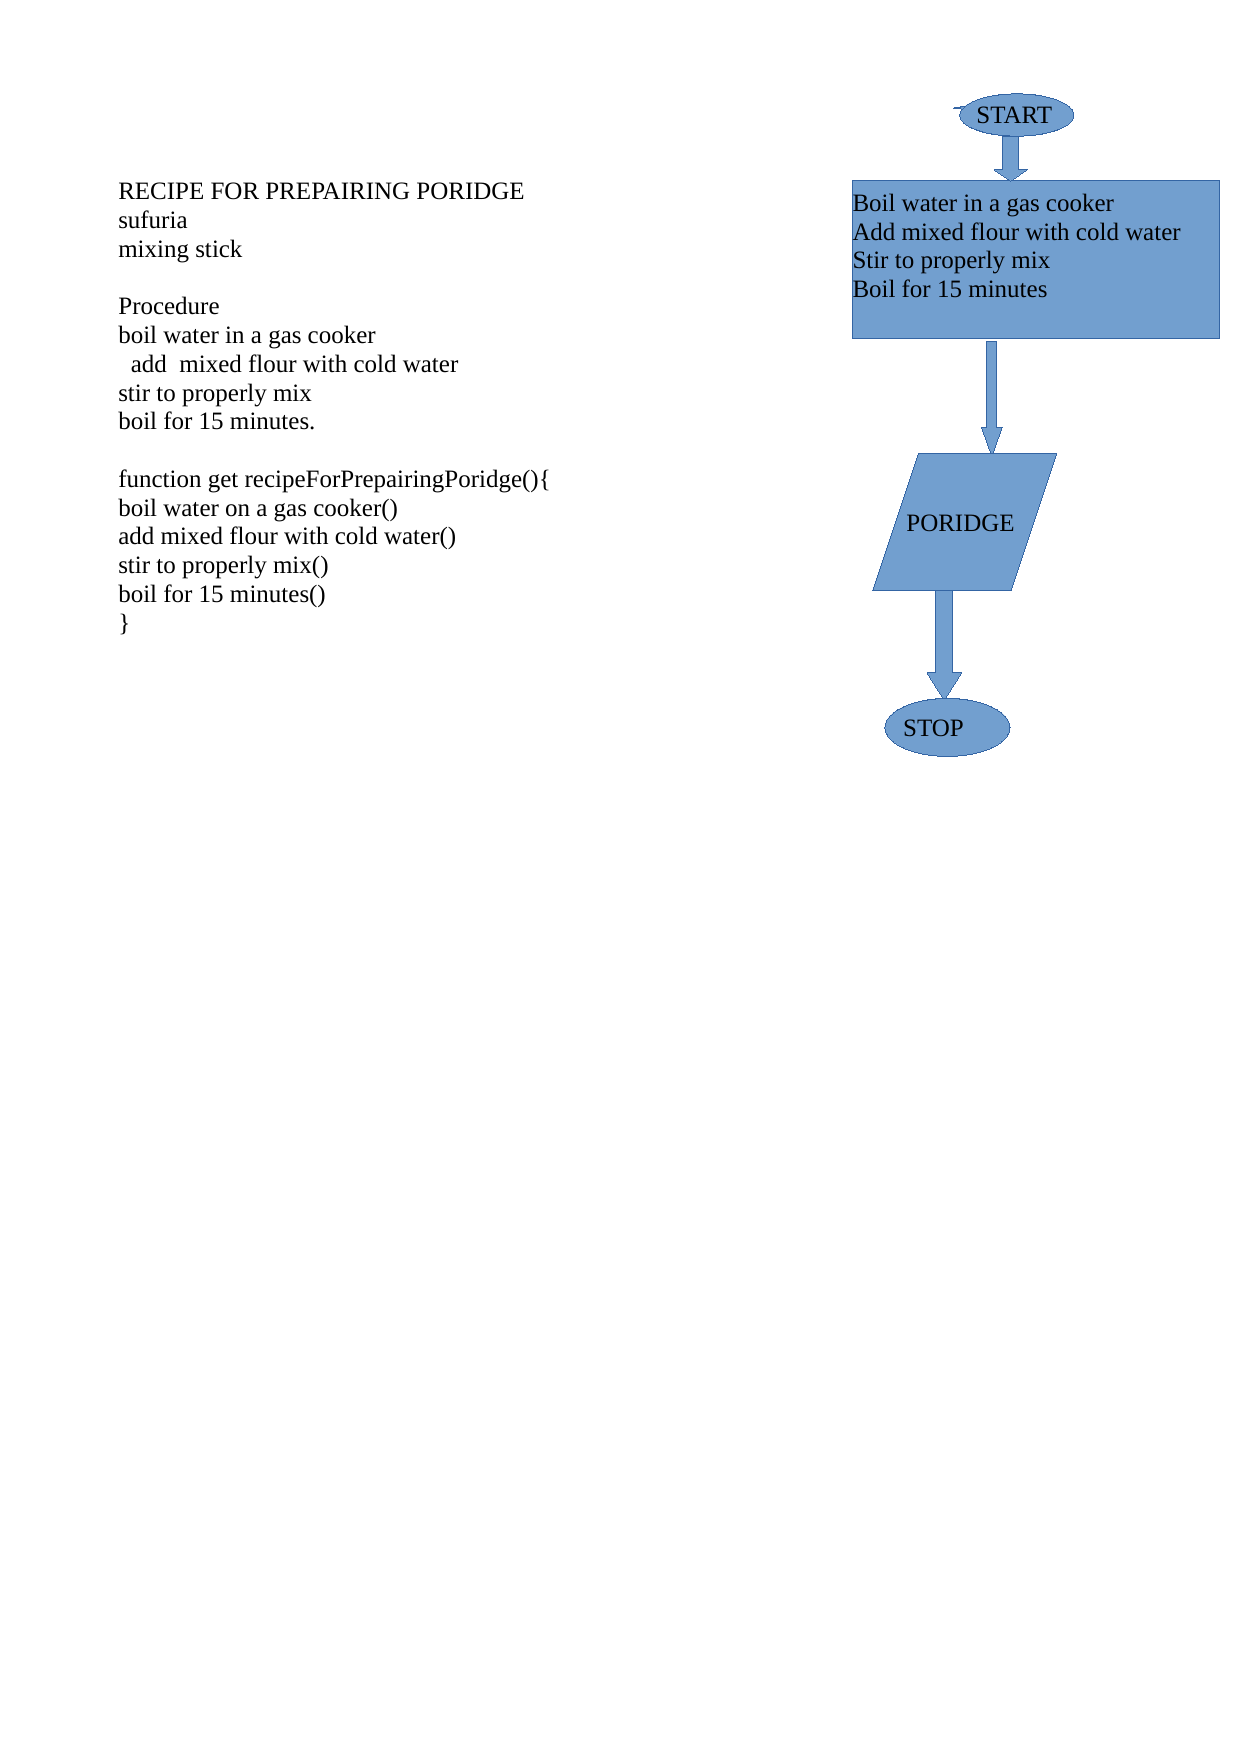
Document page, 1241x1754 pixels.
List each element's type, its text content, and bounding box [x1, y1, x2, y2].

text [953, 608, 1122, 636]
text } [118, 608, 935, 636]
text [997, 378, 1122, 406]
text boil water in a gas cooker [118, 320, 1122, 349]
text [997, 349, 1122, 378]
text boil water on a gas cooker() [118, 493, 904, 521]
text [997, 406, 1122, 435]
text [1044, 464, 1122, 493]
text [1035, 493, 1122, 521]
text [1025, 521, 1122, 550]
text boil for 15 minutes. [118, 406, 986, 435]
text add mixed flour with cold water [118, 349, 986, 378]
text boil for 15 minutes() [118, 579, 935, 608]
text stir to properly mix() [118, 550, 885, 579]
text add mixed flour with cold water() [118, 521, 895, 550]
text function get recipeForPrepairingPoridge(){ [118, 464, 914, 493]
text RECIPE FOR PREPAIRING PORIDGE [118, 176, 1007, 205]
text Procedure [118, 291, 852, 320]
text [953, 579, 1122, 608]
text [1016, 550, 1122, 579]
text stir to properly mix [118, 378, 986, 406]
text sufuria [118, 205, 852, 234]
text mixing stick [118, 234, 852, 263]
